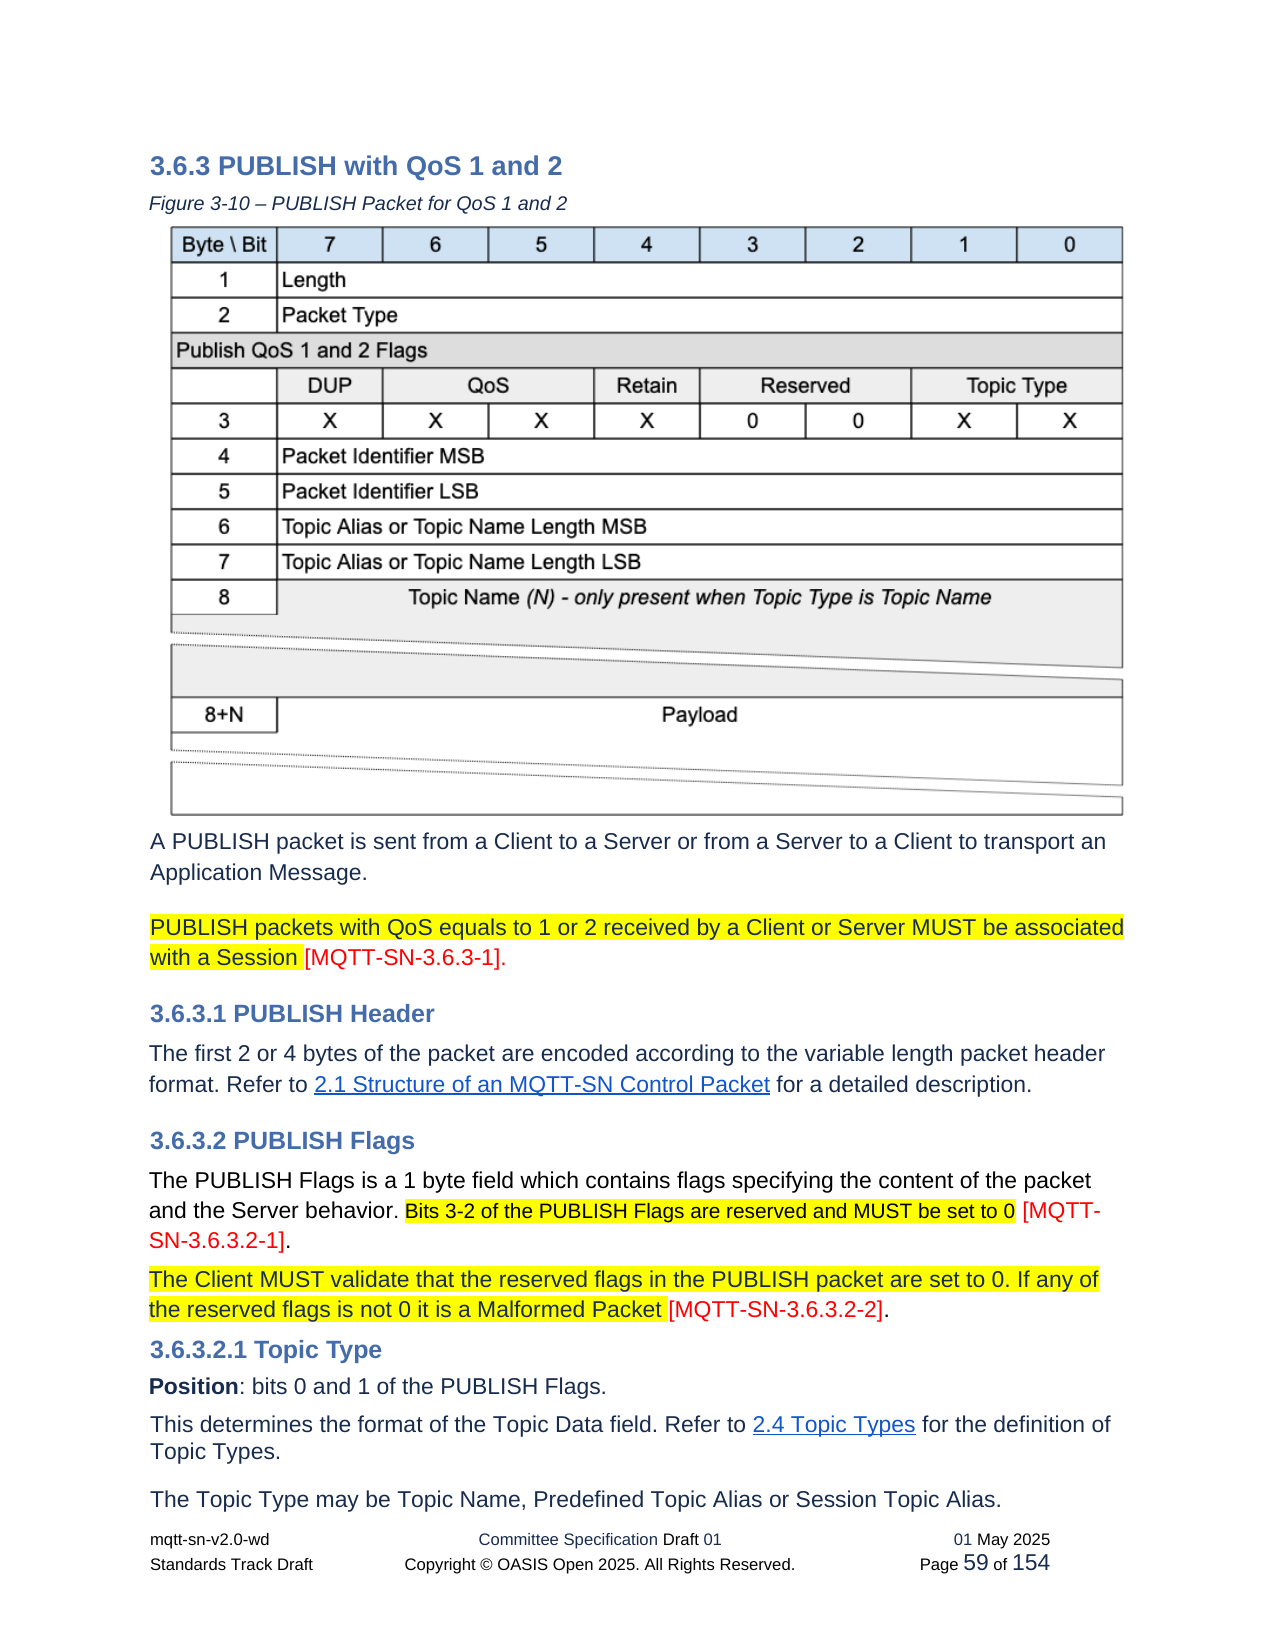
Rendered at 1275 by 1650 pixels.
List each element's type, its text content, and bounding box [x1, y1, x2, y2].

subtitle 3.6.3.1 PUBLISH Header [150, 999, 1124, 1028]
text The Topic Type may be Topic Name, Predefined Topic Alias or Session Topic Alias. [150, 1486, 1124, 1512]
text The Client MUST validate that the reserved flags in the PUBLISH packet are set to 0. If any of the reserved flags is not 0 it is a Malformed Packet [MQTT-SN-3.6.3.2-2]. [148, 1266, 1124, 1322]
picture [148, 226, 1124, 816]
text Position: bits 0 and 1 of the PUBLISH Flags. [148, 1373, 1124, 1399]
text This determines the format of the Topic Data field. Refer to 2.4 Topic Types for the definition of Topic Types. [150, 1411, 1124, 1464]
subtitle 3.6.3.2.1 Topic Type [150, 1335, 1124, 1363]
text Figure 3-10 – PUBLISH Packet for QoS 1 and 2 [148, 192, 1124, 215]
text The PUBLISH Flags is a 1 byte field which contains flags specifying the content of the packet and the Server behavior. Bits 3-2 of the PUBLISH Flags are reserved and MUST be set to 0 [MQTT-SN-3.6.3.2-1]. [148, 1167, 1124, 1254]
text PUBLISH packets with QoS equals to 1 or 2 received by a Client or Server MUST be associated with a Session [MQTT-SN-3.6.3-1]. [150, 914, 1124, 970]
subtitle 3.6.3 PUBLISH with QoS 1 and 2 [150, 150, 1124, 181]
subtitle 3.6.3.2 PUBLISH Flags [150, 1126, 1124, 1154]
text A PUBLISH packet is sent from a Client to a Server or from a Server to a Client to transport an Application Message. [150, 828, 1125, 885]
text The first 2 or 4 bytes of the packet are encoded according to the variable length packet header format. Refer to 2.1 Structure of an MQTT-SN Control Packet for a detailed description. [148, 1040, 1124, 1097]
